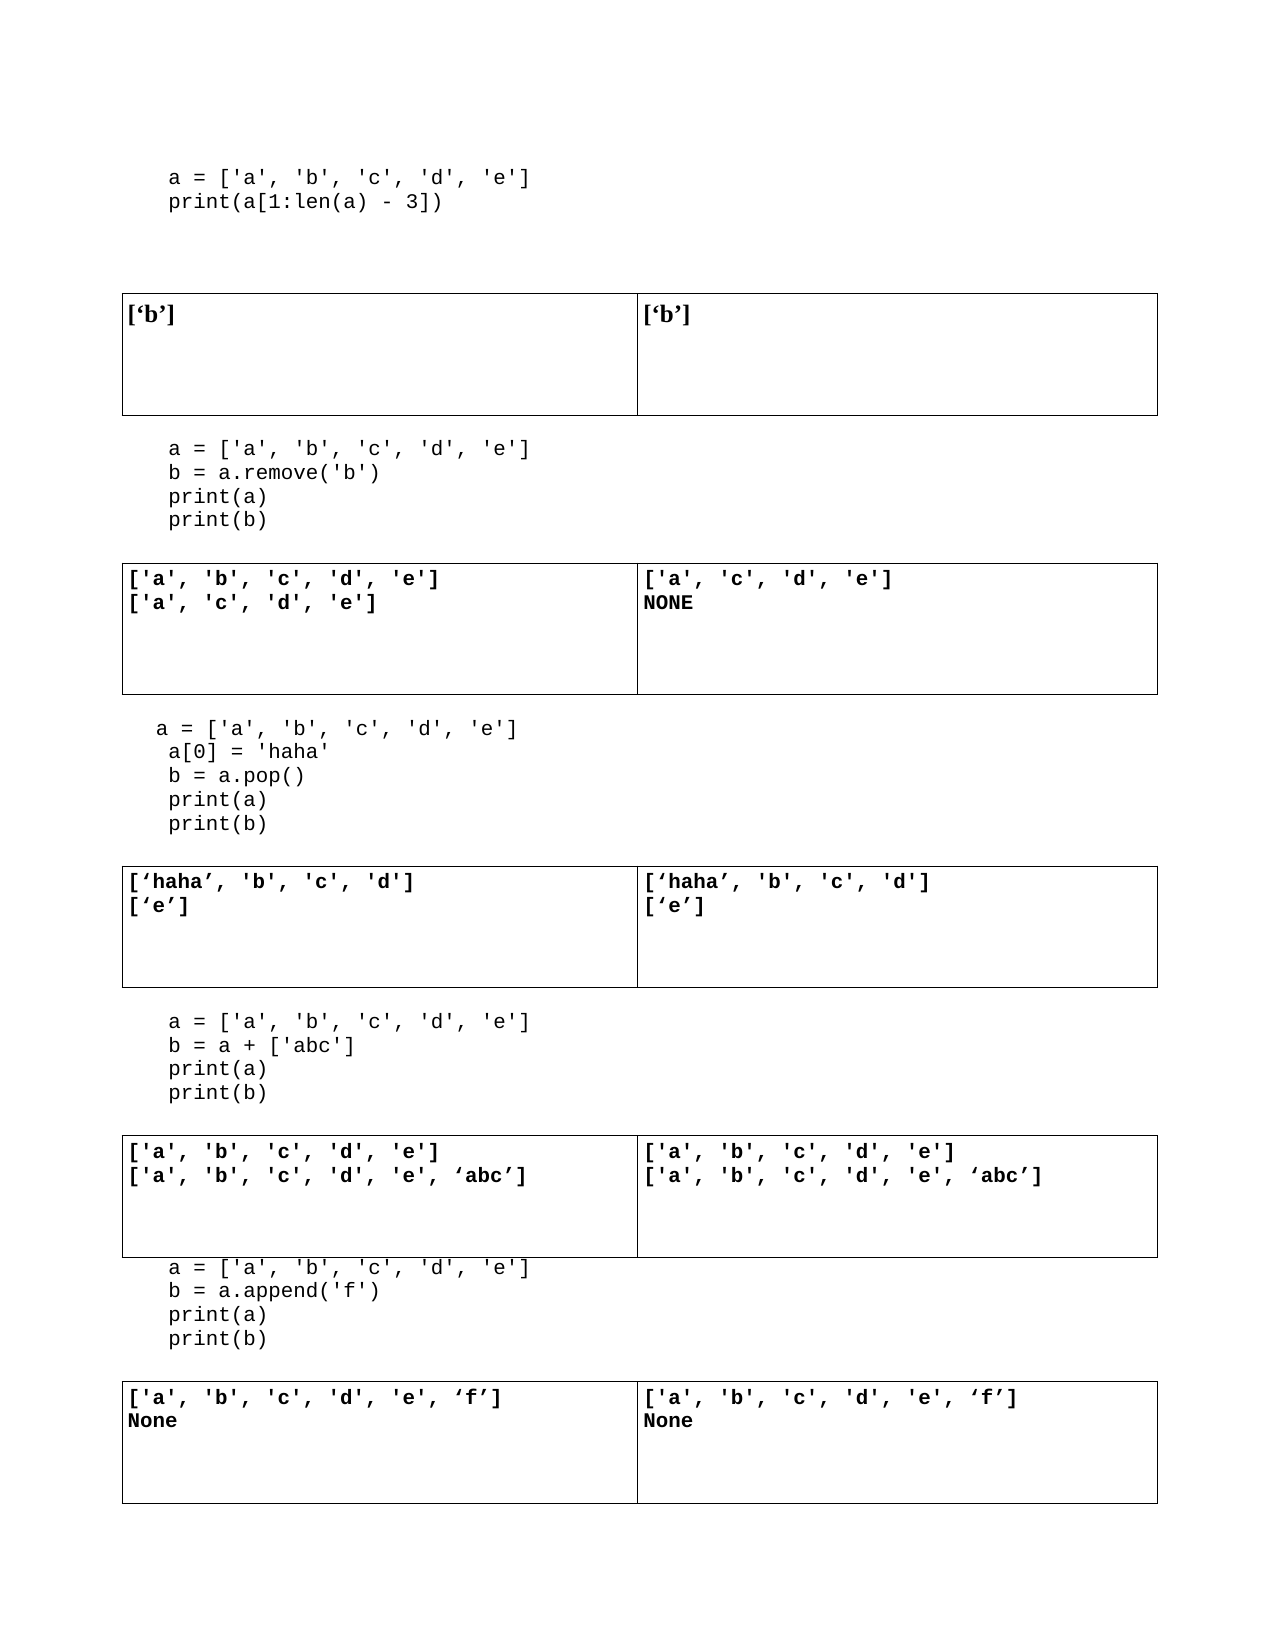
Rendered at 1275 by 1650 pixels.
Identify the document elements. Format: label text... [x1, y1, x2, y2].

table_header ['a', 'c', 'd', 'e'] NONE [638, 564, 1157, 694]
text print(a) [118, 1304, 1157, 1328]
table_header [‘haha’, 'b', 'c', 'd'] [‘e’] [123, 867, 637, 987]
table_header [‘b’] [123, 294, 637, 415]
text a = ['a', 'b', 'c', 'd', 'e'] [118, 1257, 1157, 1281]
text print(a) [118, 789, 1157, 812]
table_header ['a', 'b', 'c', 'd', 'e'] ['a', 'c', 'd', 'e'] [123, 564, 637, 694]
text a[0] = 'haha' [118, 742, 1157, 765]
text print(b) [118, 1082, 1157, 1106]
text print(a) [118, 486, 1157, 509]
text b = a.append('f') [118, 1281, 1157, 1304]
text print(b) [118, 509, 1157, 533]
table_header [‘b’] [638, 294, 1157, 415]
text a = ['a', 'b', 'c', 'd', 'e'] [118, 1011, 1157, 1035]
table_header ['a', 'b', 'c', 'd', 'e', ‘f’] None [123, 1382, 637, 1503]
text b = a.remove('b') [118, 462, 1157, 486]
text a = ['a', 'b', 'c', 'd', 'e'] [118, 438, 1157, 462]
text print(a[1:len(a) - 3]) [118, 191, 1157, 214]
table_header ['a', 'b', 'c', 'd', 'e'] ['a', 'b', 'c', 'd', 'e', ‘abc’] [638, 1136, 1157, 1257]
text print(b) [118, 812, 1157, 836]
text b = a.pop() [118, 765, 1157, 789]
table_header ['a', 'b', 'c', 'd', 'e', ‘f’] None [638, 1382, 1157, 1503]
text print(a) [118, 1058, 1157, 1082]
text a = ['a', 'b', 'c', 'd', 'e'] [118, 718, 1157, 742]
table_header [‘haha’, 'b', 'c', 'd'] [‘e’] [638, 867, 1157, 987]
text a = ['a', 'b', 'c', 'd', 'e'] [118, 167, 1157, 191]
table_header ['a', 'b', 'c', 'd', 'e'] ['a', 'b', 'c', 'd', 'e', ‘abc’] [123, 1136, 637, 1257]
text print(b) [118, 1328, 1157, 1351]
text b = a + ['abc'] [118, 1035, 1157, 1058]
